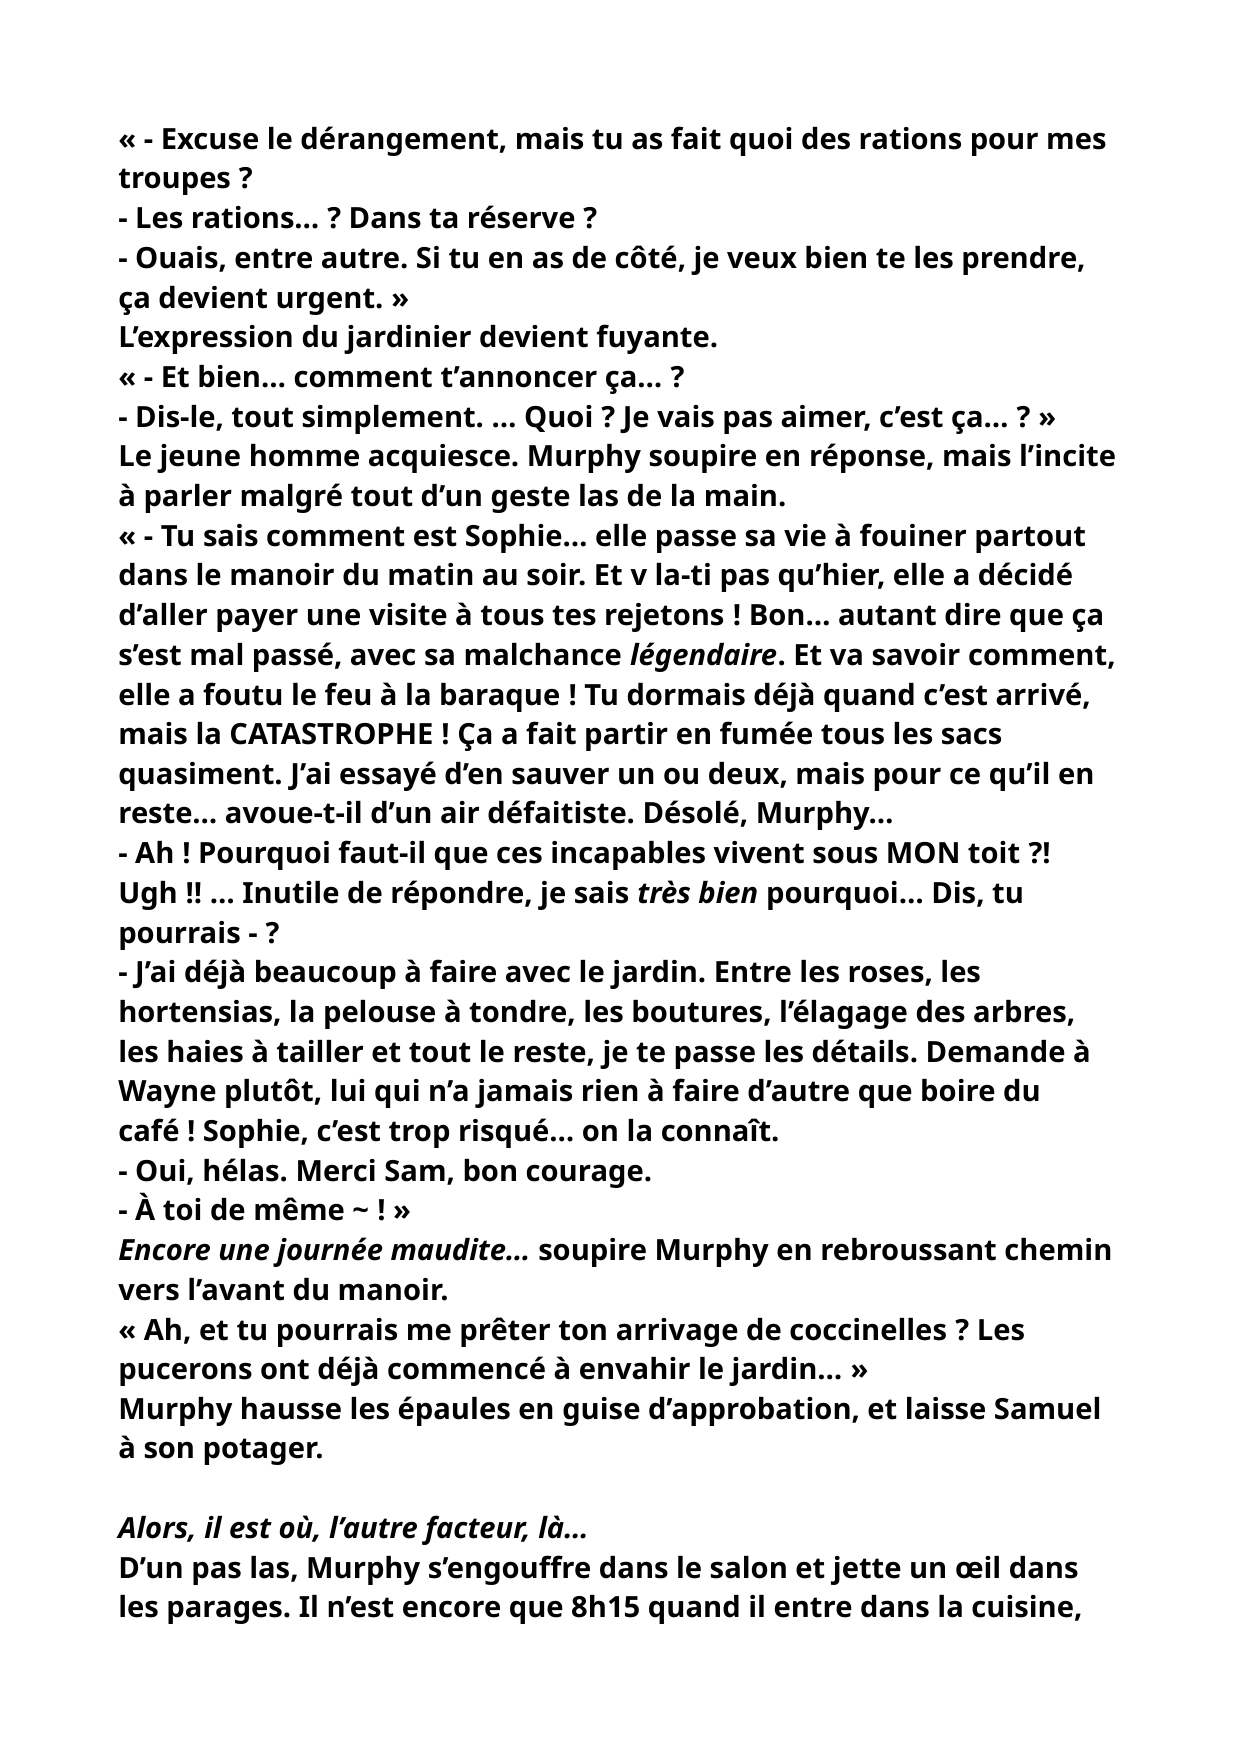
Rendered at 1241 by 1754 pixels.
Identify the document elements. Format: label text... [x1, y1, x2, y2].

text - Ouais, entre autre. Si tu en as de côté, je veux bien te les prendre, ça devient urgent. » [118, 237, 1122, 317]
text Encore une journée maudite… soupire Murphy en rebroussant chemin vers l’avant du manoir. [118, 1229, 1122, 1309]
text Murphy hausse les épaules en guise d’approbation, et laisse Samuel à son potager. [118, 1388, 1122, 1467]
text « Ah, et tu pourrais me prêter ton arrivage de coccinelles ? Les pucerons ont déjà commencé à envahir le jardin… » [118, 1309, 1122, 1388]
text - Oui, hélas. Merci Sam, bon courage. [118, 1150, 1122, 1190]
text Le jeune homme acquiesce. Murphy soupire en réponse, mais l’incite à parler malgré tout d’un geste las de la main. [118, 436, 1122, 515]
text D’un pas las, Murphy s’engouffre dans le salon et jette un œil dans les parages. Il n’est encore que 8h15 quand il entre dans la cuisine, [118, 1547, 1122, 1626]
text L’expression du jardinier devient fuyante. [118, 317, 1122, 356]
text - Les rations… ? Dans ta réserve ? [118, 197, 1122, 237]
text - Ah ! Pourquoi faut-il que ces incapables vivent sous MON toit ?! Ugh !! … Inutile de répondre, je sais très bien pourquoi… Dis, tu pourrais - ? [118, 832, 1122, 952]
text - J’ai déjà beaucoup à faire avec le jardin. Entre les roses, les hortensias, la pelouse à tondre, les boutures, l’élagage des arbres, les haies à tailler et tout le reste, je te passe les détails. Demande à Wayne plutôt, lui qui n’a jamais rien à faire d’autre que boire du café ! Sophie, c’est trop risqué… on la connaît. [118, 952, 1122, 1150]
text - Dis-le, tout simplement. … Quoi ? Je vais pas aimer, c’est ça… ? » [118, 396, 1122, 436]
text Alors, il est où, l’autre facteur, là… [118, 1507, 1122, 1547]
text « - Et bien… comment t’annoncer ça… ? [118, 356, 1122, 396]
text - À toi de même ~ ! » [118, 1190, 1122, 1229]
text « - Excuse le dérangement, mais tu as fait quoi des rations pour mes troupes ? [118, 118, 1122, 197]
text « - Tu sais comment est Sophie… elle passe sa vie à fouiner partout dans le manoir du matin au soir. Et v la-ti pas qu’hier, elle a décidé d’aller payer une visite à tous tes rejetons ! Bon… autant dire que ça s’est mal passé, avec sa malchance légendaire. Et va savoir comment, elle a foutu le feu à la baraque ! Tu dormais déjà quand c’est arrivé, mais la CATASTROPHE ! Ça a fait partir en fumée tous les sacs quasiment. J’ai essayé d’en sauver un ou deux, mais pour ce qu’il en reste… avoue-t-il d’un air défaitiste. Désolé, Murphy… [118, 515, 1122, 832]
